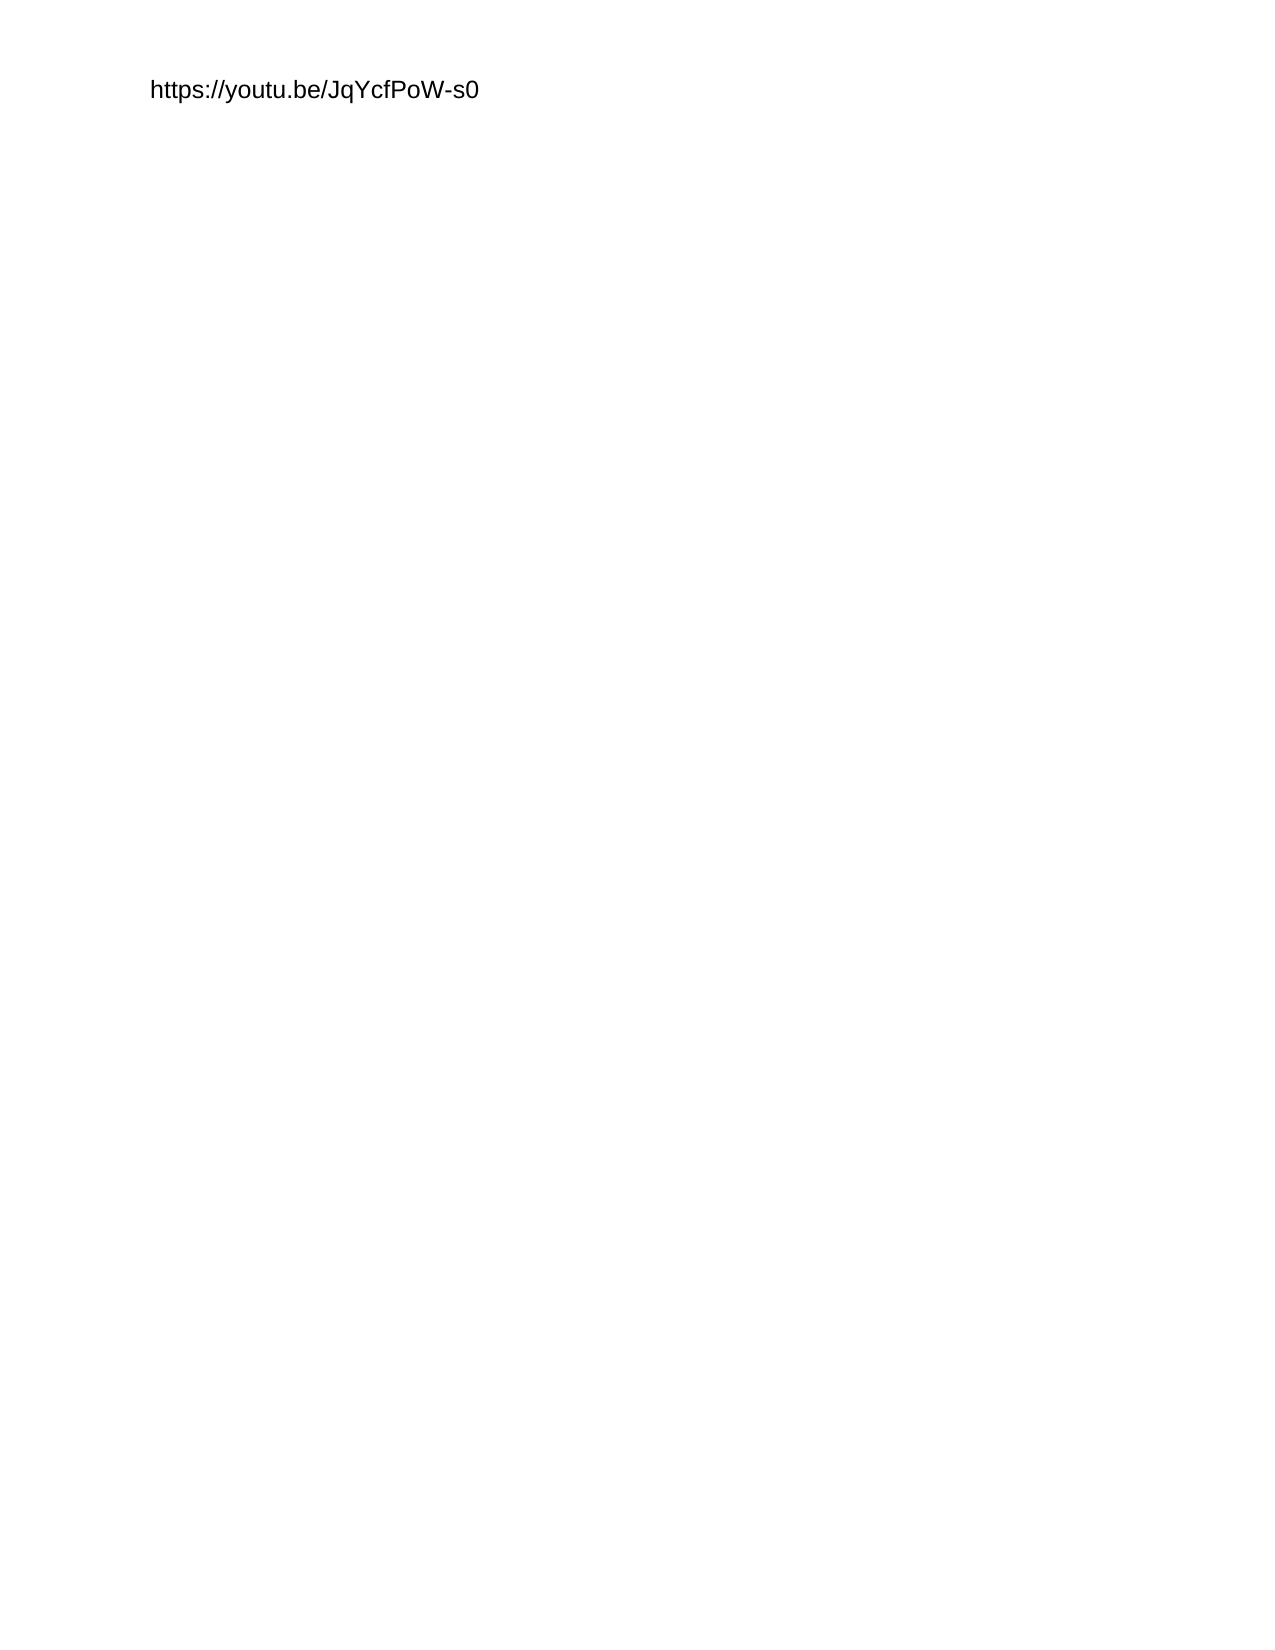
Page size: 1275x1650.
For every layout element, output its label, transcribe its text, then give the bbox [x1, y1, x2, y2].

text https://youtu.be/JqYcfPoW-s0 [150, 75, 1125, 104]
